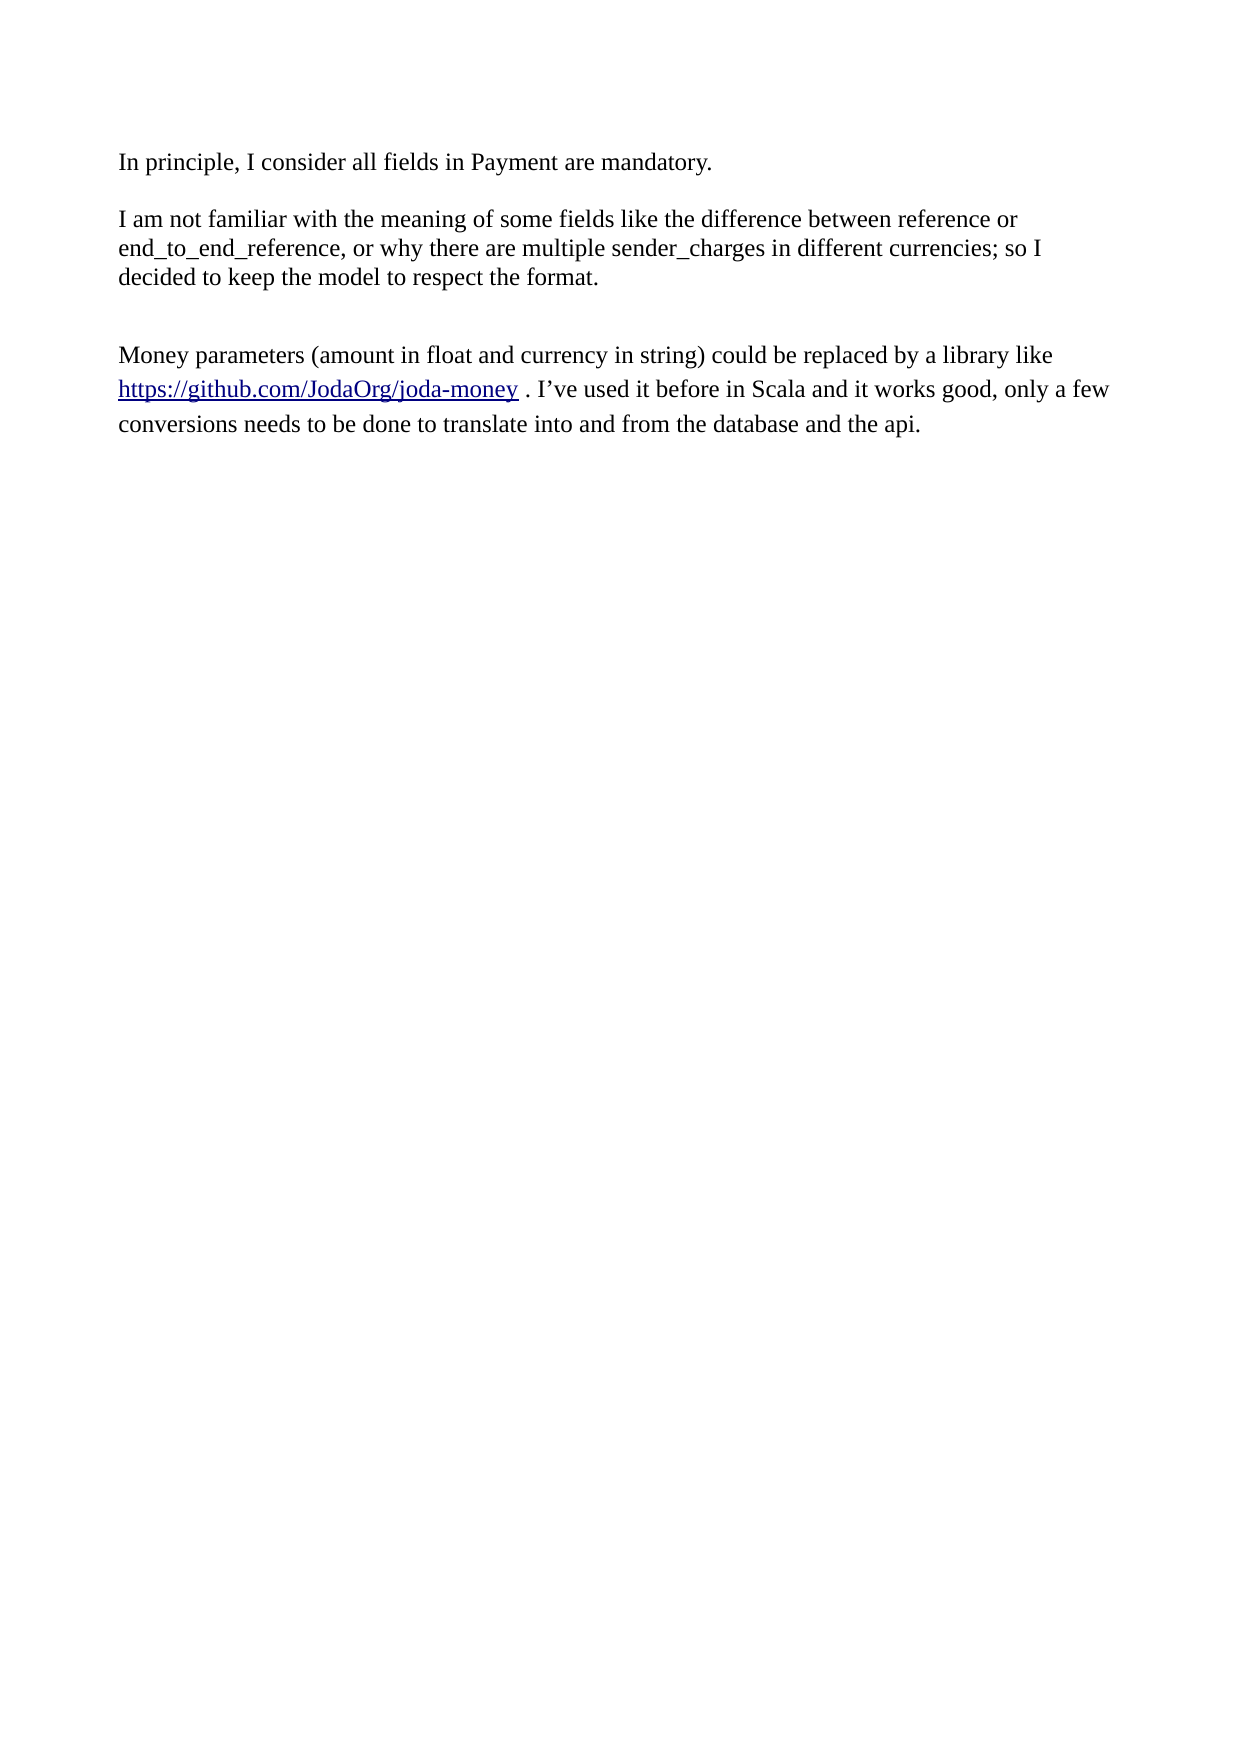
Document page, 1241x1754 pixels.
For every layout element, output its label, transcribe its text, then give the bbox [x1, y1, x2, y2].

text Money parameters (amount in float and currency in string) could be replaced by a library like https://github.com/JodaOrg/joda-money . I’ve used it before in Scala and it works good, only a few conversions needs to be done to translate into and from the database and the api. [118, 340, 1122, 437]
text I am not familiar with the meaning of some fields like the difference between reference or end_to_end_reference, or why there are multiple sender_charges in different currencies; so I decided to keep the model to respect the format. [118, 204, 1122, 291]
text In principle, I consider all fields in Payment are mandatory. [118, 147, 1122, 176]
